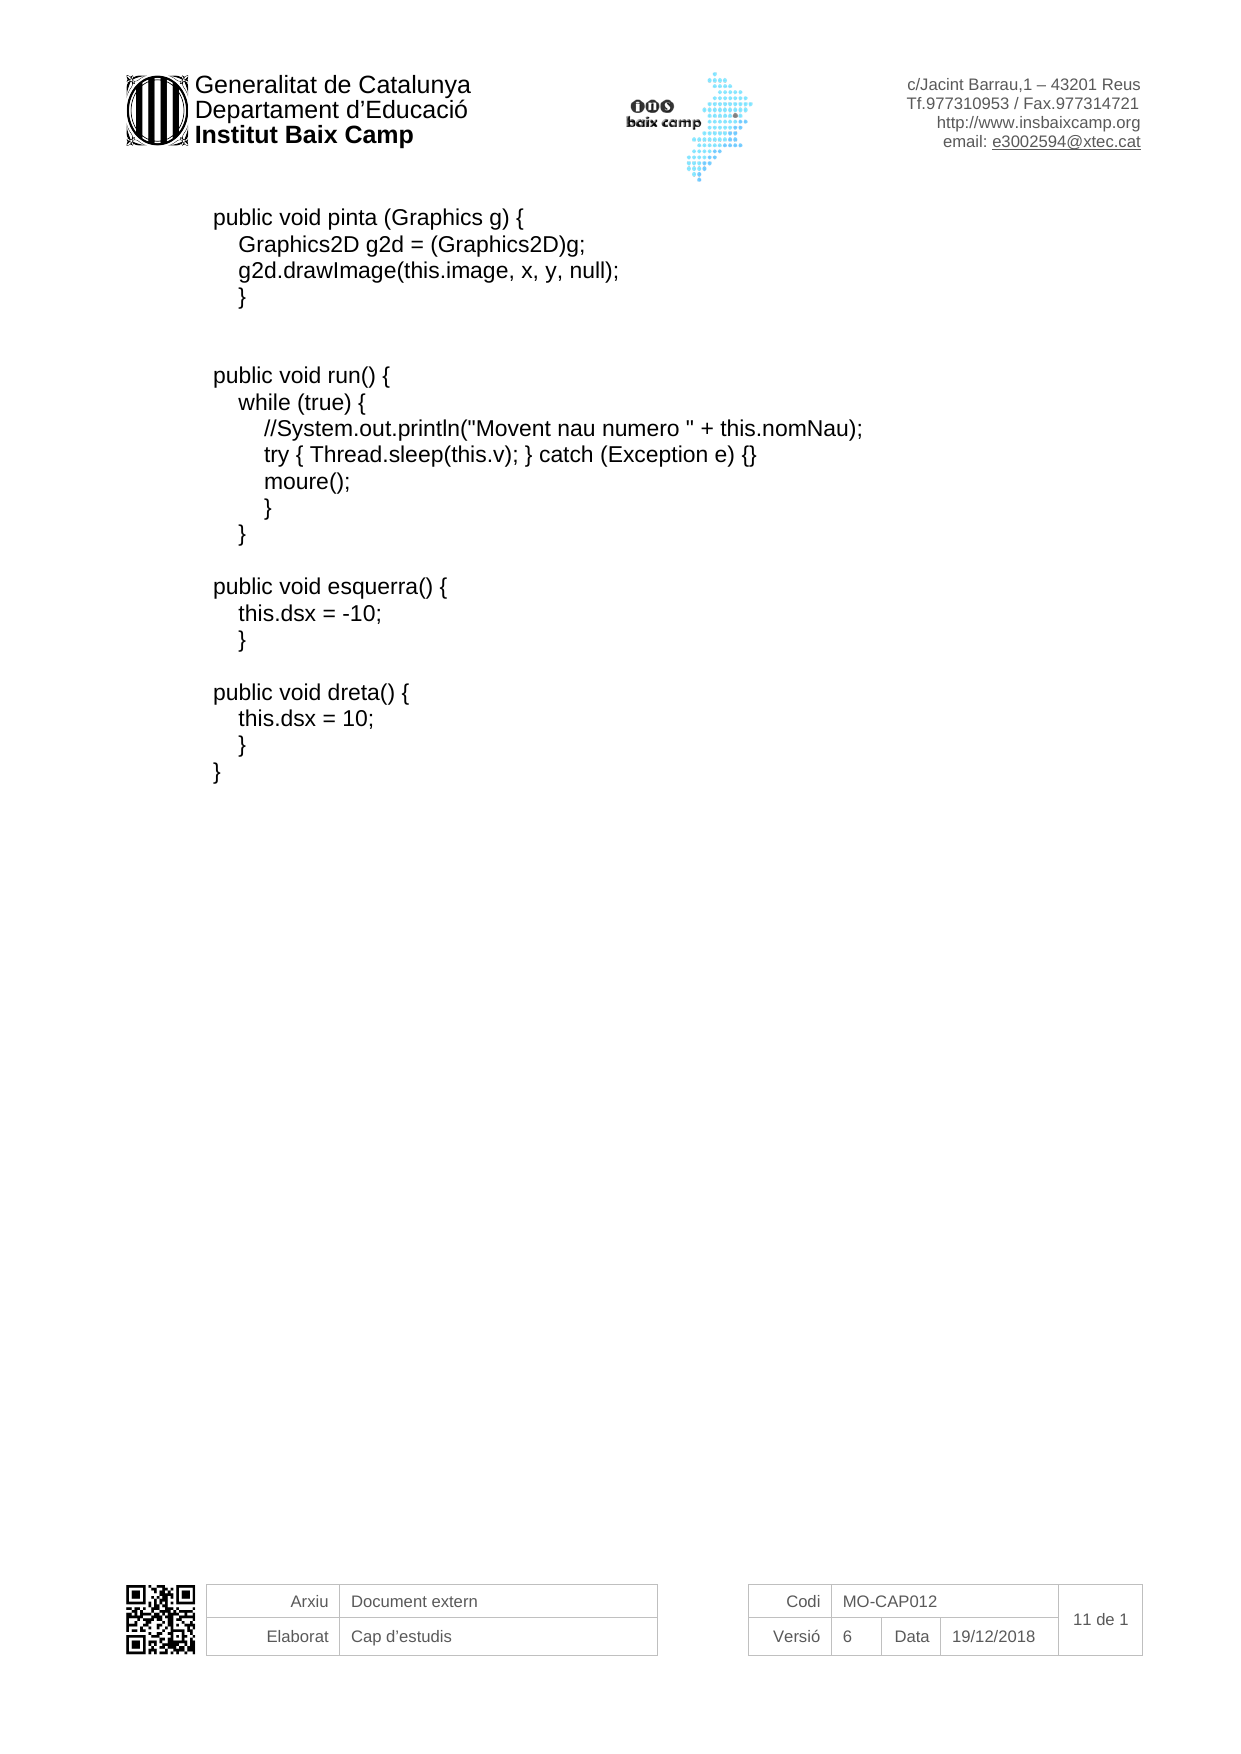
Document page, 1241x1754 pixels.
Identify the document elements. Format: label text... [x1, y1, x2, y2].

text } [187, 731, 1137, 758]
text public void pinta (Graphics g) { [187, 204, 1137, 231]
picture [621, 58, 754, 191]
text Graphics2D g2d = (Graphics2D)g; [187, 231, 1137, 257]
text public void run() { [187, 362, 1137, 389]
picture [126, 75, 189, 146]
text moure(); [187, 468, 1137, 494]
text this.dsx = 10; [187, 705, 1137, 731]
text this.dsx = -10; [187, 599, 1137, 626]
text //System.out.println("Movent nau numero " + this.nomNau); [187, 415, 1137, 441]
text } [187, 283, 1137, 309]
text public void esquerra() { [187, 573, 1137, 599]
text } [187, 520, 1137, 547]
text } [187, 758, 1137, 784]
text } [187, 494, 1137, 520]
text try { Thread.sleep(this.v); } catch (Exception e) {} [187, 441, 1137, 468]
text while (true) { [187, 389, 1137, 415]
text } [187, 626, 1137, 652]
text public void dreta() { [187, 678, 1137, 705]
text g2d.drawImage(this.image, x, y, null); [187, 257, 1137, 283]
